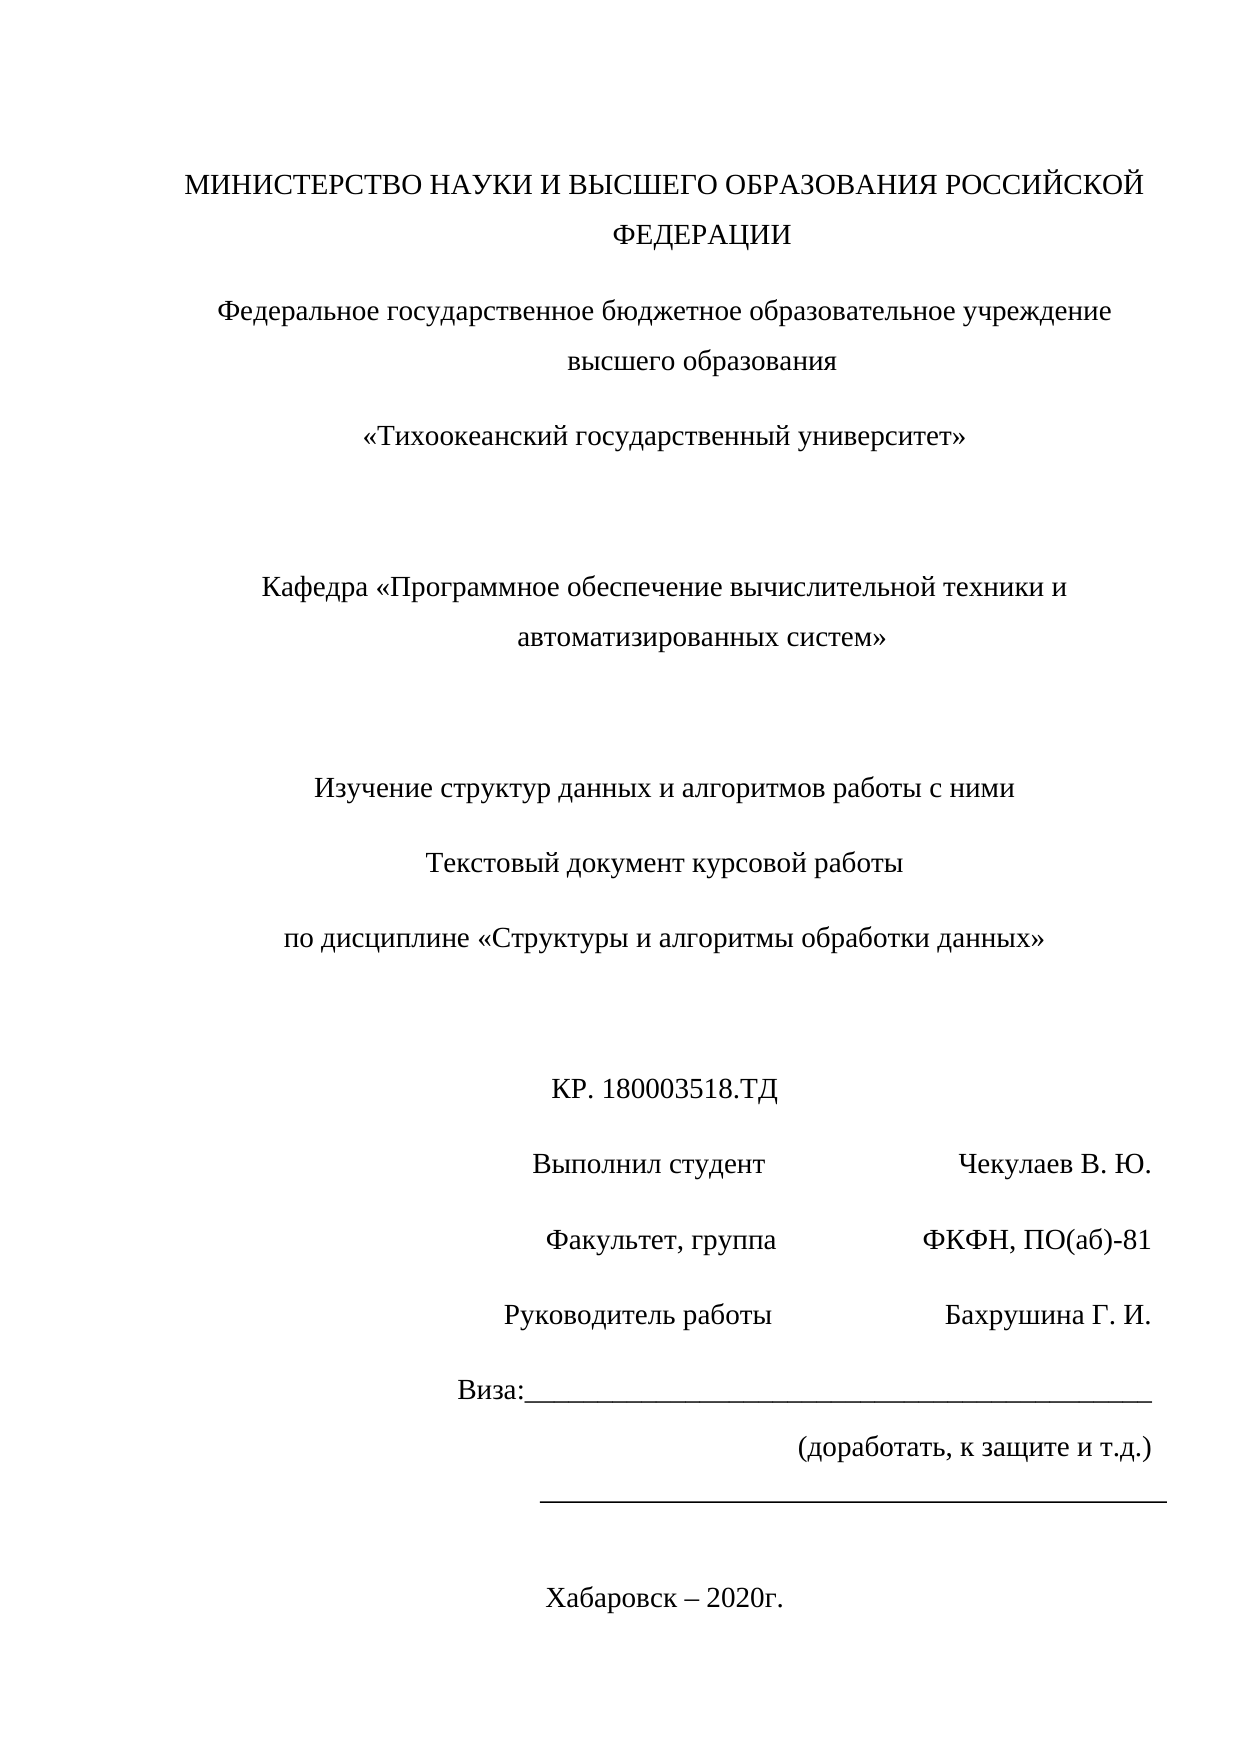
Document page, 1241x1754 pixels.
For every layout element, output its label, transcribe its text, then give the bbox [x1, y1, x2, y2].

text Хабаровск – 2020г. [177, 1580, 1152, 1613]
text МИНИСТЕРСТВО НАУКИ И ВЫСШЕГО ОБРАЗОВАНИЯ РОССИЙСКОЙ ФЕДЕРАЦИИ [177, 167, 1152, 251]
text Текстовый документ курсовой работы [177, 845, 1152, 879]
text Виза:___________________________________________ [177, 1372, 1152, 1406]
text Кафедра «Программное обеспечение вычислительной техники и автоматизированных систем» [177, 569, 1152, 653]
text (доработать, к защите и т.д.) [252, 1429, 1152, 1462]
text Федеральное государственное бюджетное образовательное учреждение высшего образования [177, 293, 1152, 377]
text Факультет, группа ФКФН, ПО(аб)-81 [177, 1222, 1152, 1255]
text Изучение структур данных и алгоритмов работы с ними [177, 770, 1152, 803]
text Выполнил студент Чекулаев В. Ю. [400, 1146, 1152, 1180]
text Руководитель работы Бахрушина Г. И. [177, 1297, 1152, 1331]
text по дисциплине «Структуры и алгоритмы обработки данных» [177, 921, 1152, 954]
text КР. 180003518.ТД [177, 1071, 1152, 1105]
text «Тихоокеанский государственный университет» [177, 418, 1152, 452]
